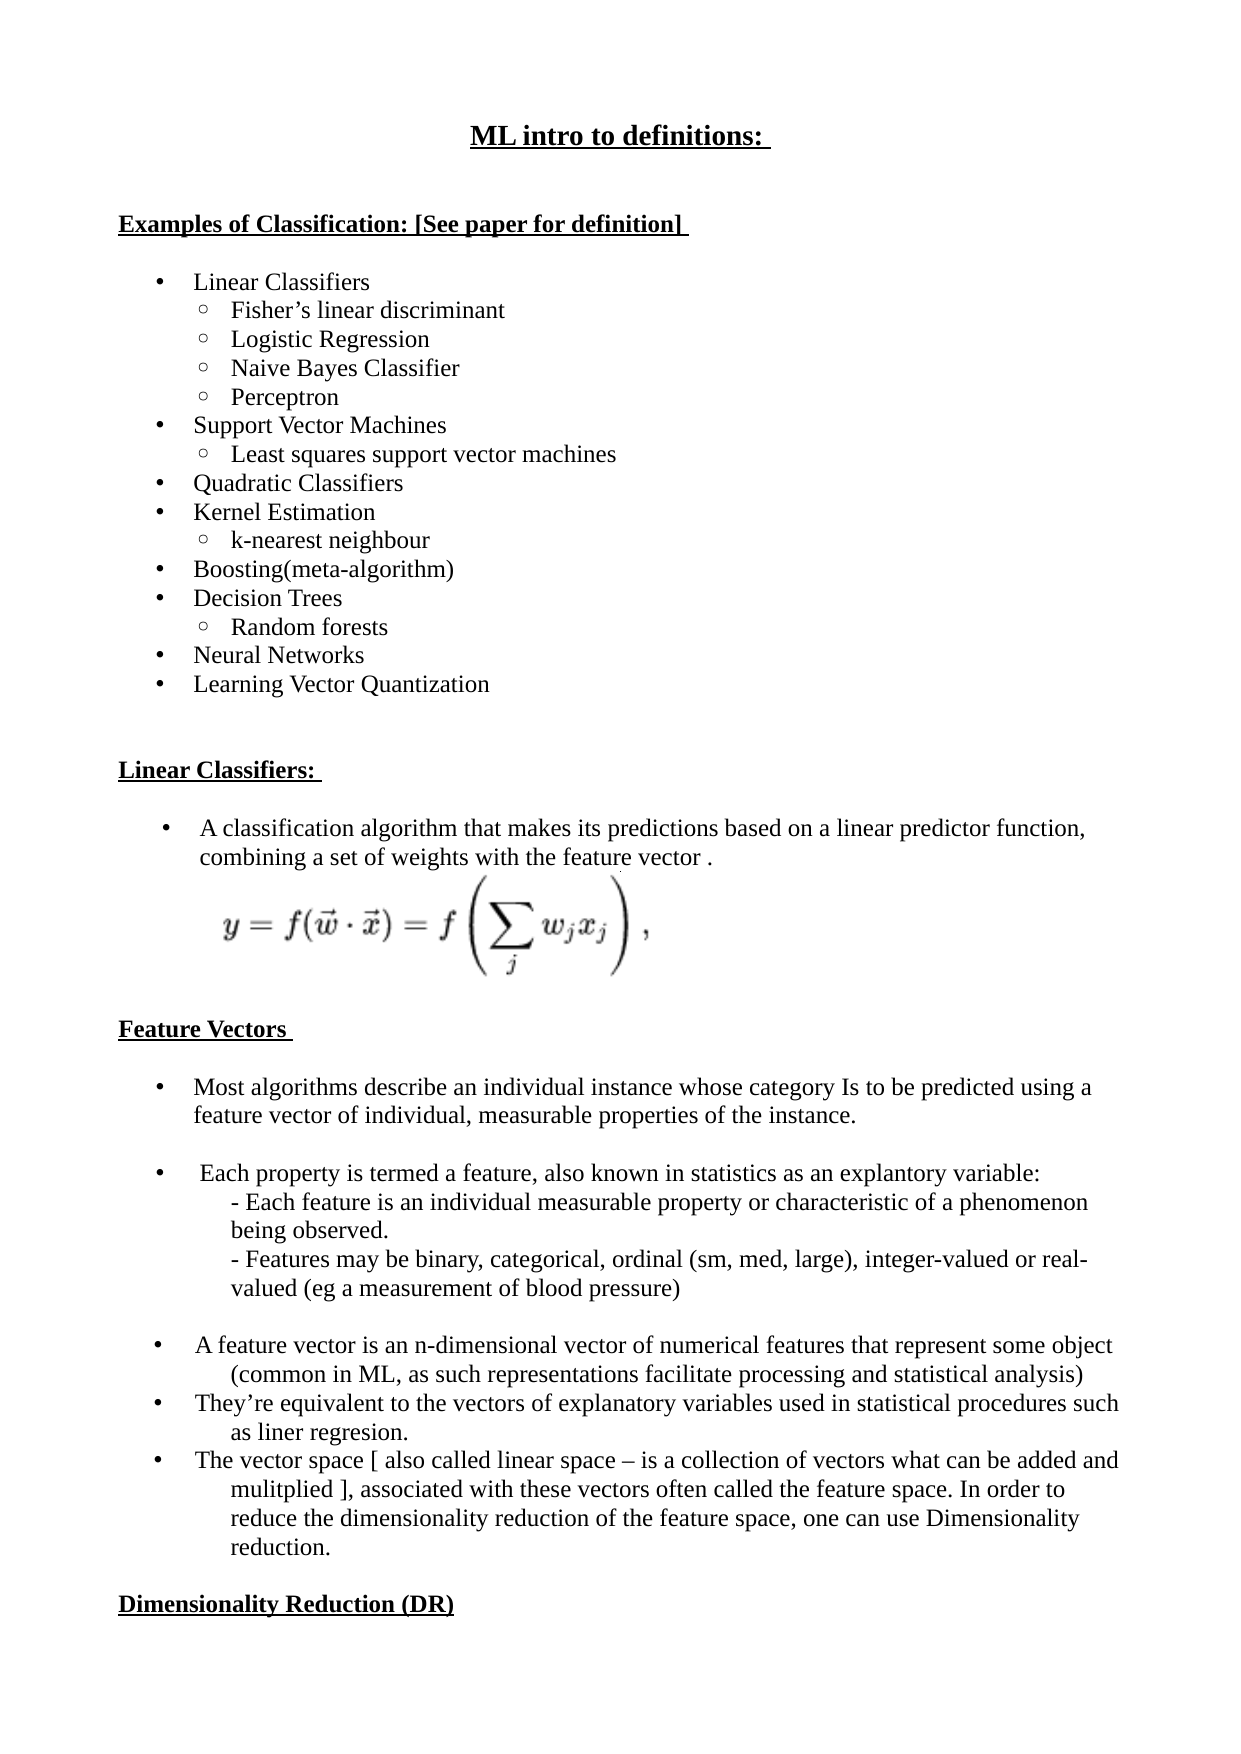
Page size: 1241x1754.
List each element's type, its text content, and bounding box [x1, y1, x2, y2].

list - Each feature is an individual measurable property or characteristic of a phenomenon being observed. [193, 1187, 1122, 1244]
text Linear Classifiers: [118, 755, 1122, 784]
list Learning Vector Quantization [156, 669, 1122, 698]
list k-nearest neighbour [193, 525, 1122, 554]
list Kernel Estimation [156, 497, 1122, 525]
list A classification algorithm that makes its predictions based on a linear predictor function, combining a set of weights with the feature vector . [162, 813, 1122, 870]
list Linear Classifiers [156, 267, 1122, 295]
list They’re equivalent to the vectors of explanatory variables used in statistical procedures such as liner regresion. [153, 1388, 1122, 1445]
list Boosting(meta-algorithm) [156, 554, 1122, 583]
list Fisher’s linear discriminant [193, 295, 1122, 324]
list Quadratic Classifiers [156, 468, 1122, 497]
list Random forests [193, 612, 1122, 640]
list Logistic Regression [193, 324, 1122, 353]
list The vector space [ also called linear space – is a collection of vectors what can be added and mulitplied ], associated with these vectors often called the feature space. In order to reduce the dimensionality reduction of the feature space, one can use Dimensionality reduction. [153, 1445, 1122, 1560]
list Least squares support vector machines [193, 439, 1122, 468]
list Support Vector Machines [156, 410, 1122, 439]
list Most algorithms describe an individual instance whose category Is to be predicted using a feature vector of individual, measurable properties of the instance. [156, 1072, 1122, 1129]
text Dimensionality Reduction (DR) [118, 1589, 1122, 1618]
list A feature vector is an n-dimensional vector of numerical features that represent some object (common in ML, as such representations facilitate processing and statistical analysis) [153, 1330, 1122, 1388]
picture [222, 872, 652, 982]
list - Features may be binary, categorical, ordinal (sm, med, large), integer-valued or real-valued (eg a measurement of blood pressure) [193, 1244, 1122, 1330]
text ML intro to definitions: [118, 118, 1122, 152]
list Perceptron [193, 382, 1122, 410]
text Feature Vectors [118, 1014, 1122, 1043]
list Naive Bayes Classifier [193, 353, 1122, 382]
text Examples of Classification: [See paper for definition] [118, 209, 1122, 238]
list Each property is termed a feature, also known in statistics as an explantory variable: [156, 1158, 1122, 1187]
list Decision Trees [156, 583, 1122, 612]
list Neural Networks [156, 640, 1122, 669]
